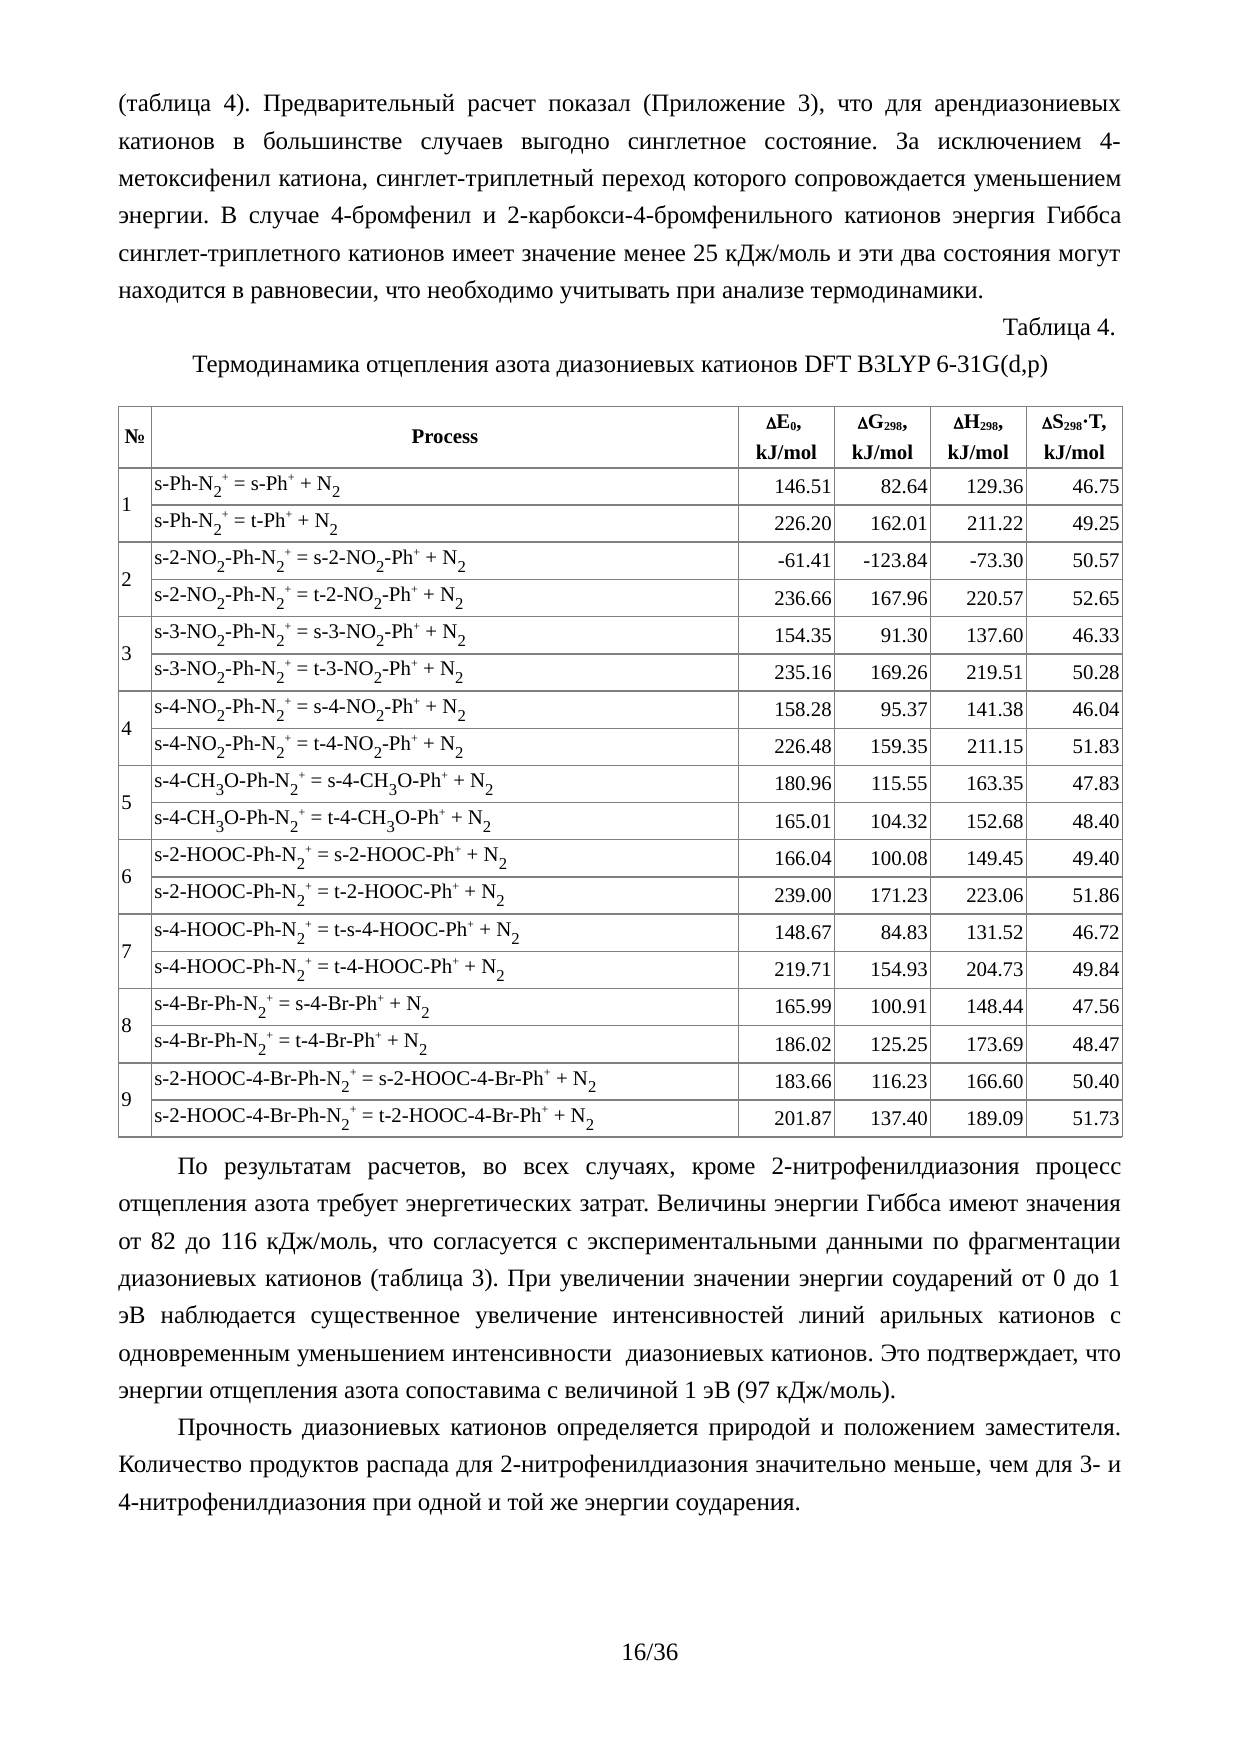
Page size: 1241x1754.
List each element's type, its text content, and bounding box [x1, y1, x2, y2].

list (таблица 4). Предварительный расчет показал (Приложение 3), что для арендиазониевых катионов в большинстве случаев выгодно синглетное состояние. За исключением 4-метоксифенил катиона, синглет-триплетный переход которого сопровождается уменьшением энергии. В случае 4-бромфенил и 2-карбокси-4-бромфенильного катионов энергия Гиббса синглет-триплетного катионов имеет значение менее 25 кДж/моль и эти два состояния могут находится в равновесии, что необходимо учитывать при анализе термодинамики. [118, 88, 1122, 304]
table_cell 46.72 [1027, 915, 1122, 951]
table_cell 148.67 [739, 915, 834, 951]
table_cell 219.51 [931, 655, 1026, 690]
list Прочность диазониевых катионов определяется природой и положением заместителя. Количество продуктов распада для 2-нитрофенилдиазония значительно меньше, чем для 3- и 4-нитрофенилдиазония при одной и той же энергии соударения. [118, 1412, 1122, 1516]
table_cell 220.57 [931, 580, 1026, 616]
table_cell s-3-NO2-Ph-N2+ = t-3-NO2-Ph+ + N2 [152, 655, 738, 690]
table_cell 204.73 [931, 952, 1026, 988]
table_cell 100.91 [835, 989, 930, 1025]
table_cell s-2-HOOC-4-Br-Ph-N2+ = s-2-HOOC-4-Br-Ph+ + N2 [152, 1064, 738, 1099]
table_cell 3 [119, 617, 151, 690]
table_cell 167.96 [835, 580, 930, 616]
table_cell 163.35 [931, 766, 1026, 802]
table_cell 141.38 [931, 692, 1026, 727]
table_cell s-4-HOOC-Ph-N2+ = t-s-4-HOOC-Ph+ + N2 [152, 915, 738, 951]
table_cell 146.51 [739, 469, 834, 504]
table_cell 82.64 [835, 469, 930, 504]
table_cell 46.33 [1027, 617, 1122, 653]
table_cell 9 [119, 1064, 151, 1136]
table_cell 48.40 [1027, 803, 1122, 839]
table_cell 169.26 [835, 655, 930, 690]
table_cell 91.30 [835, 617, 930, 653]
table_cell 162.01 [835, 506, 930, 541]
table_cell 165.99 [739, 989, 834, 1025]
table_cell 154.93 [835, 952, 930, 988]
table_cell 6 [119, 840, 151, 913]
table_cell 47.56 [1027, 989, 1122, 1025]
table_cell 137.40 [835, 1101, 930, 1136]
table_cell s-4-NO2-Ph-N2+ = t-4-NO2-Ph+ + N2 [152, 729, 738, 764]
table_cell 211.15 [931, 729, 1026, 764]
table_cell 115.55 [835, 766, 930, 802]
table_cell 46.04 [1027, 692, 1122, 727]
table_cell 131.52 [931, 915, 1026, 951]
table_cell 46.75 [1027, 469, 1122, 504]
table_cell 166.60 [931, 1064, 1026, 1099]
table_cell 8 [119, 989, 151, 1062]
table_cell 226.48 [739, 729, 834, 764]
table_cell s-2-HOOC-Ph-N2+ = s-2-HOOC-Ph+ + N2 [152, 840, 738, 876]
table_cell s-2-HOOC-4-Br-Ph-N2+ = t-2-HOOC-4-Br-Ph+ + N2 [152, 1101, 738, 1136]
table_cell -73.30 [931, 543, 1026, 579]
table_header DH298, kJ/mol [931, 407, 1026, 467]
table_cell 159.35 [835, 729, 930, 764]
table_cell 235.16 [739, 655, 834, 690]
list Таблица 4. [118, 312, 1122, 341]
table_cell 52.65 [1027, 580, 1122, 616]
table_cell 158.28 [739, 692, 834, 727]
table_cell 189.09 [931, 1101, 1026, 1136]
table_cell 104.32 [835, 803, 930, 839]
table_cell 166.04 [739, 840, 834, 876]
table_cell 223.06 [931, 878, 1026, 913]
table_cell 183.66 [739, 1064, 834, 1099]
table_cell 95.37 [835, 692, 930, 727]
table_cell 137.60 [931, 617, 1026, 653]
table_cell 165.01 [739, 803, 834, 839]
table_cell 171.23 [835, 878, 930, 913]
table_cell 219.71 [739, 952, 834, 988]
table_cell -123.84 [835, 543, 930, 579]
list По результатам расчетов, во всех случаях, кроме 2-нитрофенилдиазония процесс отщепления азота требует энергетических затрат. Величины энергии Гиббса имеют значения от 82 до 116 кДж/моль, что согласуется с экспериментальными данными по фрагментации диазониевых катионов (таблица 3). При увеличении значении энергии соударений от 0 до 1 эВ наблюдается существенное увеличение интенсивностей линий арильных катионов с одновременным уменьшением интенсивности диазониевых катионов. Это подтверждает, что энергии отщепления азота сопоставима с величиной 1 эВ (97 кДж/моль). [118, 1151, 1122, 1404]
table_cell 211.22 [931, 506, 1026, 541]
table_cell 50.40 [1027, 1064, 1122, 1099]
table_cell 51.83 [1027, 729, 1122, 764]
table_cell 239.00 [739, 878, 834, 913]
table_cell s-2-NO2-Ph-N2+ = s-2-NO2-Ph+ + N2 [152, 543, 738, 579]
table_cell 116.23 [835, 1064, 930, 1099]
list Термодинамика отцепления азота диазониевых катионов DFT B3LYP 6-31G(d,p) [118, 349, 1122, 378]
table_cell 173.69 [931, 1026, 1026, 1062]
table_cell 125.25 [835, 1026, 930, 1062]
table_cell 148.44 [931, 989, 1026, 1025]
table_cell 226.20 [739, 506, 834, 541]
table_cell 49.84 [1027, 952, 1122, 988]
table_header DG298, kJ/mol [835, 407, 930, 467]
table_cell 51.86 [1027, 878, 1122, 913]
table_header DE0, kJ/mol [739, 407, 834, 467]
table_cell s-4-HOOC-Ph-N2+ = t-4-HOOC-Ph+ + N2 [152, 952, 738, 988]
table_cell 48.47 [1027, 1026, 1122, 1062]
table_cell 149.45 [931, 840, 1026, 876]
table_cell s-4-CH3O-Ph-N2+ = s-4-CH3O-Ph+ + N2 [152, 766, 738, 802]
table_cell 236.66 [739, 580, 834, 616]
table_cell 100.08 [835, 840, 930, 876]
table_cell -61.41 [739, 543, 834, 579]
table_cell 2 [119, 543, 151, 616]
table_cell s-Ph-N2+ = t-Ph+ + N2 [152, 506, 738, 541]
table_cell 1 [119, 469, 151, 541]
table_cell s-4-NO2-Ph-N2+ = s-4-NO2-Ph+ + N2 [152, 692, 738, 727]
table_cell s-3-NO2-Ph-N2+ = s-3-NO2-Ph+ + N2 [152, 617, 738, 653]
table_cell s-Ph-N2+ = s-Ph+ + N2 [152, 469, 738, 504]
table_cell 152.68 [931, 803, 1026, 839]
table_cell s-2-HOOC-Ph-N2+ = t-2-HOOC-Ph+ + N2 [152, 878, 738, 913]
table_cell 7 [119, 915, 151, 988]
table_header DS298·T, kJ/mol [1027, 407, 1122, 467]
table_cell 49.25 [1027, 506, 1122, 541]
table_cell 129.36 [931, 469, 1026, 504]
table_cell 186.02 [739, 1026, 834, 1062]
table_cell s-4-Br-Ph-N2+ = t-4-Br-Ph+ + N2 [152, 1026, 738, 1062]
table_cell 154.35 [739, 617, 834, 653]
table_cell s-4-CH3O-Ph-N2+ = t-4-CH3O-Ph+ + N2 [152, 803, 738, 839]
table_cell 84.83 [835, 915, 930, 951]
table_cell 50.28 [1027, 655, 1122, 690]
table_cell 51.73 [1027, 1101, 1122, 1136]
table_cell 50.57 [1027, 543, 1122, 579]
table_cell 49.40 [1027, 840, 1122, 876]
table_cell 4 [119, 692, 151, 764]
table_header № [119, 407, 151, 467]
table_cell s-2-NO2-Ph-N2+ = t-2-NO2-Ph+ + N2 [152, 580, 738, 616]
table_cell s-4-Br-Ph-N2+ = s-4-Br-Ph+ + N2 [152, 989, 738, 1025]
table_header Process [152, 407, 738, 467]
table_cell 47.83 [1027, 766, 1122, 802]
table_cell 180.96 [739, 766, 834, 802]
table_cell 201.87 [739, 1101, 834, 1136]
table_cell 5 [119, 766, 151, 839]
